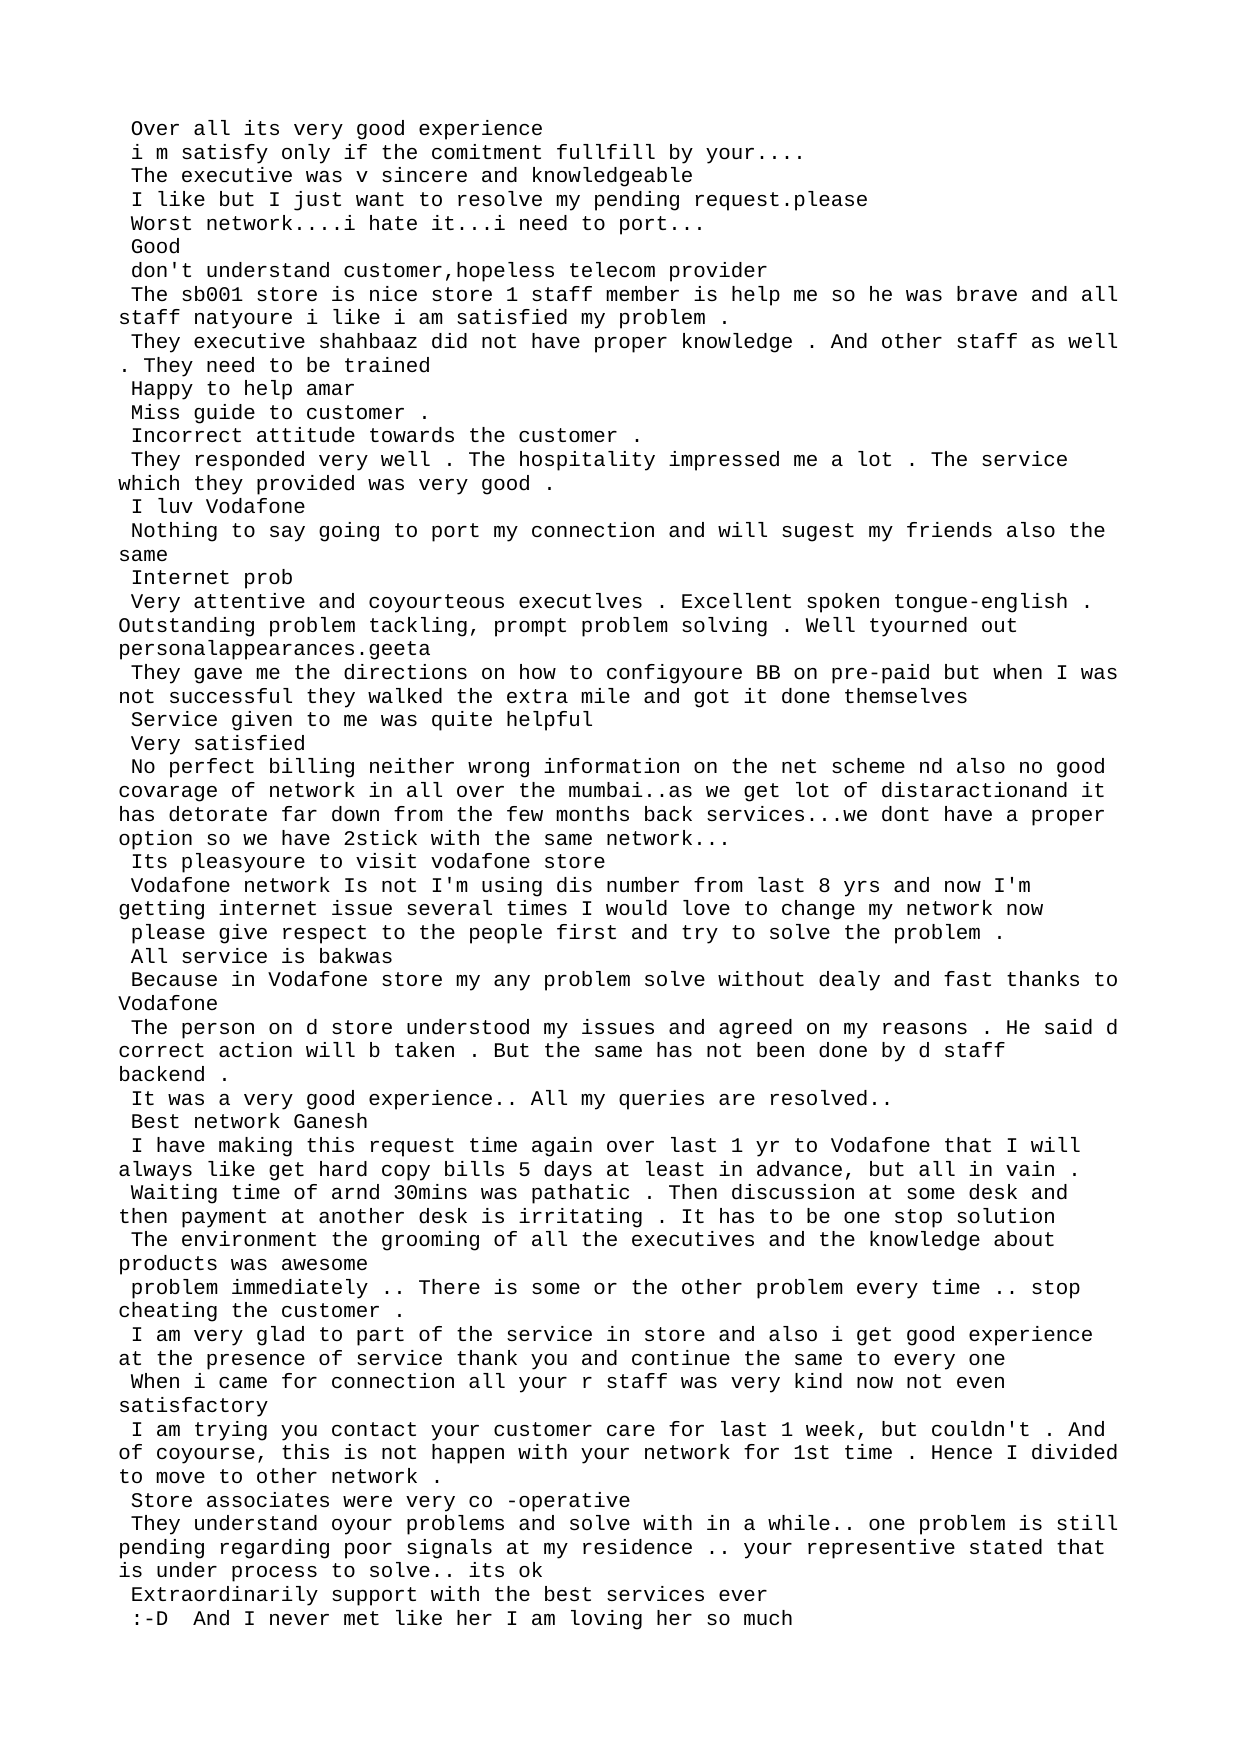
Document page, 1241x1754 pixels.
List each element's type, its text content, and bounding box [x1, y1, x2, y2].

text Best network Ganesh [118, 1111, 1122, 1135]
text Nothing to say going to port my connection and will sugest my friends also the same [118, 520, 1122, 567]
text Store associates were very co -operative [118, 1489, 1122, 1513]
text I am trying you contact your customer care for last 1 week, but couldn't . And of coyourse, this is not happen with your network for 1st time . Hence I divided to move to other network . [118, 1419, 1122, 1489]
text When i came for connection all your r staff was very kind now not even satisfactory [118, 1371, 1122, 1419]
text They executive shahbaaz did not have proper knowledge . And other staff as well . They need to be trained [118, 331, 1122, 378]
text Worst network....i hate it...i need to port... [118, 213, 1122, 236]
text Good [118, 236, 1122, 260]
text They gave me the directions on how to configyoure BB on pre-paid but when I was not successful they walked the extra mile and got it done themselves [118, 662, 1122, 709]
text Internet prob [118, 567, 1122, 591]
text Very satisfied [118, 733, 1122, 757]
text Over all its very good experience [118, 118, 1122, 142]
text I am very glad to part of the service in store and also i get good experience at the presence of service thank you and continue the same to every one [118, 1324, 1122, 1371]
text It was a very good experience.. All my queries are resolved.. [118, 1088, 1122, 1111]
text Service given to me was quite helpful [118, 709, 1122, 733]
text All service is bakwas [118, 946, 1122, 969]
text I luv Vodafone [118, 496, 1122, 520]
text i m satisfy only if the comitment fullfill by your.... [118, 142, 1122, 165]
text They responded very well . The hospitality impressed me a lot . The service which they provided was very good . [118, 449, 1122, 496]
text Vodafone network Is not I'm using dis number from last 8 yrs and now I'm getting internet issue several times I would love to change my network now [118, 875, 1122, 922]
text Because in Vodafone store my any problem solve without dealy and fast thanks to Vodafone [118, 969, 1122, 1017]
text please give respect to the people first and try to solve the problem . [118, 922, 1122, 946]
text Extraordinarily support with the best services ever [118, 1584, 1122, 1608]
text Happy to help amar [118, 378, 1122, 402]
text The environment the grooming of all the executives and the knowledge about products was awesome [118, 1229, 1122, 1277]
text I like but I just want to resolve my pending request.please [118, 189, 1122, 213]
text They understand oyour problems and solve with in a while.. one problem is still pending regarding poor signals at my residence .. your representive stated that is under process to solve.. its ok [118, 1513, 1122, 1584]
text don't understand customer,hopeless telecom provider [118, 260, 1122, 284]
text Waiting time of arnd 30mins was pathatic . Then discussion at some desk and then payment at another desk is irritating . It has to be one stop solution [118, 1182, 1122, 1229]
text Its pleasyoure to visit vodafone store [118, 851, 1122, 875]
text No perfect billing neither wrong information on the net scheme nd also no good covarage of network in all over the mumbai..as we get lot of distaractionand it has detorate far down from the few months back services...we dont have a proper option so we have 2stick with the same network... [118, 757, 1122, 851]
text Miss guide to customer . [118, 402, 1122, 426]
text problem immediately .. There is some or the other problem every time .. stop cheating the customer . [118, 1277, 1122, 1324]
text Incorrect attitude towards the customer . [118, 426, 1122, 449]
text The executive was v sincere and knowledgeable [118, 165, 1122, 189]
text :-D And I never met like her I am loving her so much [118, 1608, 1122, 1631]
text The person on d store understood my issues and agreed on my reasons . He said d correct action will b taken . But the same has not been done by d staff backend . [118, 1017, 1122, 1088]
text Very attentive and coyourteous executlves . Excellent spoken tongue-english . Outstanding problem tackling, prompt problem solving . Well tyourned out personalappearances.geeta [118, 591, 1122, 662]
text I have making this request time again over last 1 yr to Vodafone that I will always like get hard copy bills 5 days at least in advance, but all in vain . [118, 1135, 1122, 1182]
text The sb001 store is nice store 1 staff member is help me so he was brave and all staff natyoure i like i am satisfied my problem . [118, 284, 1122, 331]
